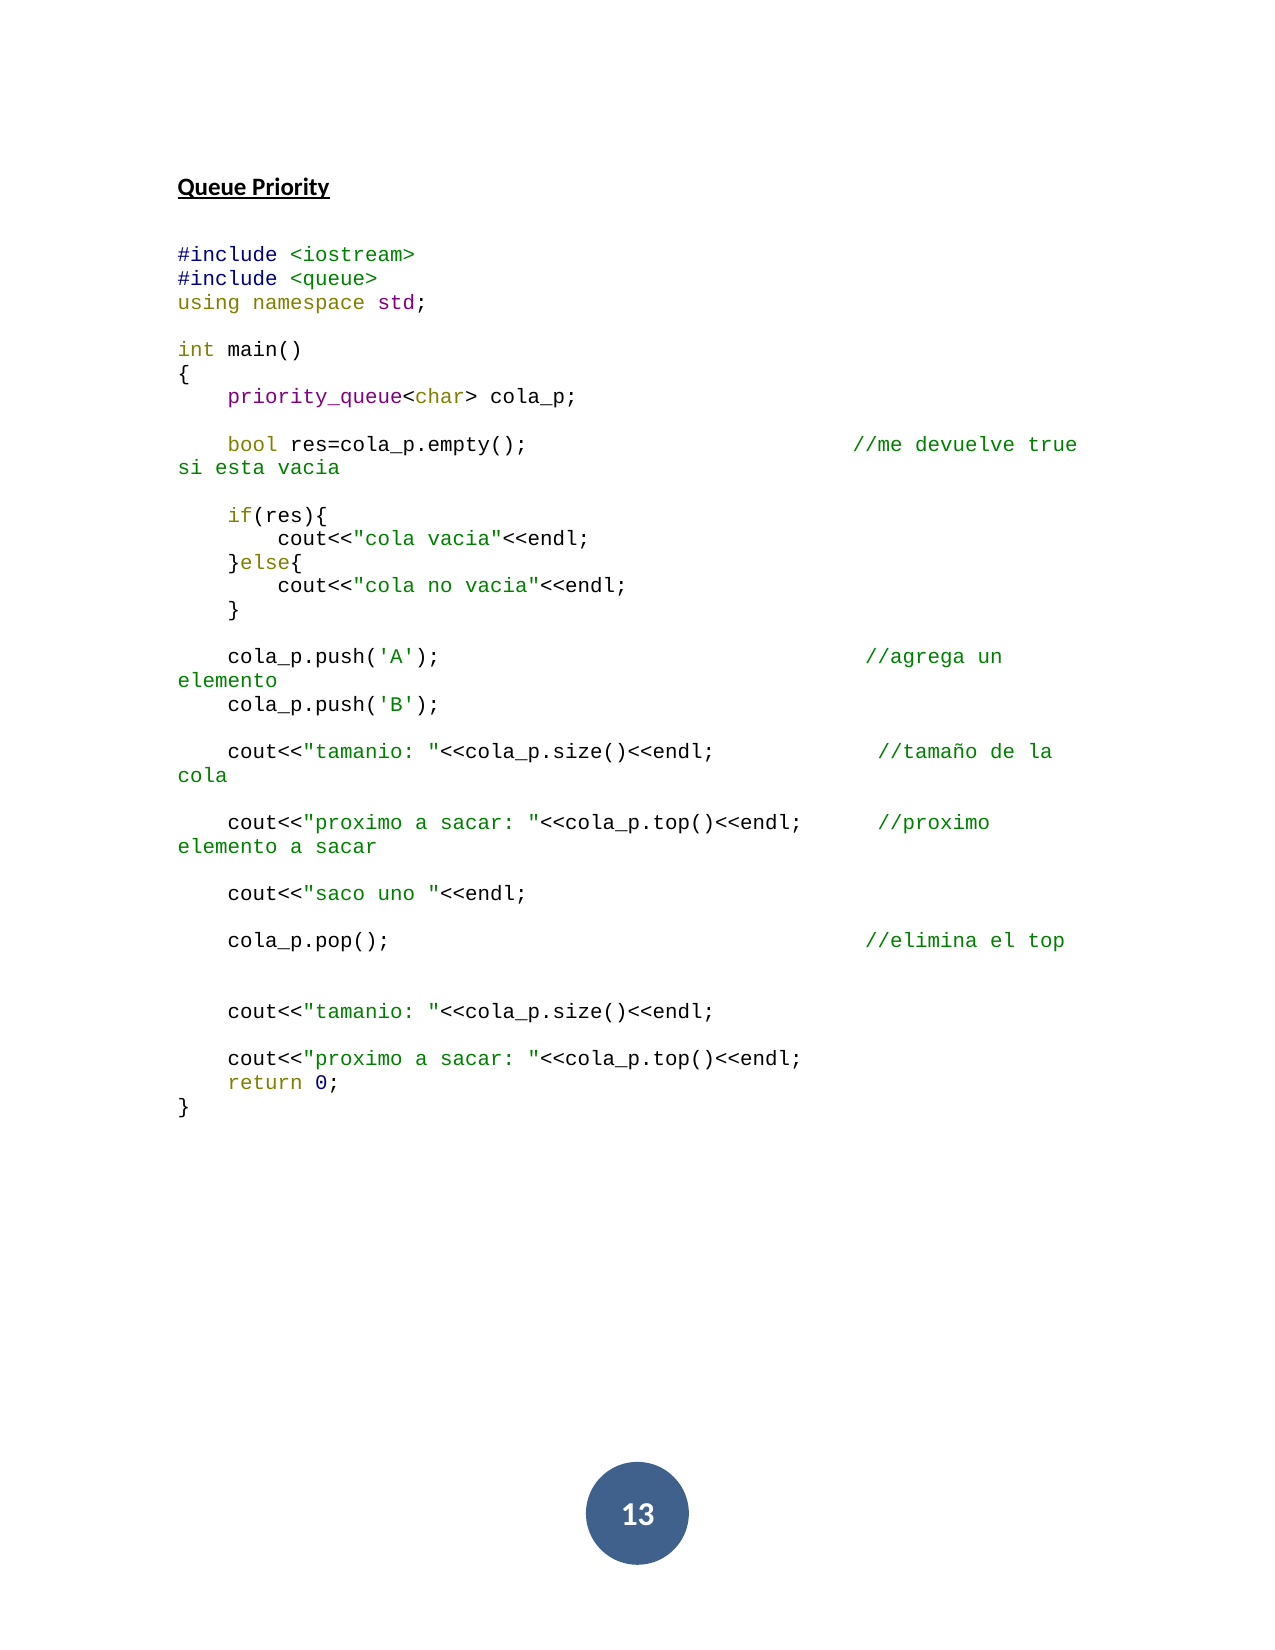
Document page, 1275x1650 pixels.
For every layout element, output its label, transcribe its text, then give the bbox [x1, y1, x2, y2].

text cout<<"proximo a sacar: "<<cola_p.top()<<endl; [177, 1048, 1098, 1072]
text } [177, 1096, 1098, 1119]
text cola_p.push('A'); //agrega un elemento [177, 646, 1098, 694]
text if(res){ [177, 504, 1098, 528]
text } [177, 599, 1098, 623]
text #include <iostream> [177, 244, 1098, 268]
text cout<<"cola no vacia"<<endl; [177, 576, 1098, 599]
text cola_p.push('B'); [177, 694, 1098, 717]
text int main() [177, 339, 1098, 363]
text cout<<"saco uno "<<endl; [177, 883, 1098, 907]
text using namespace std; [177, 292, 1098, 315]
text }else{ [177, 552, 1098, 576]
text return 0; [177, 1072, 1098, 1096]
text cola_p.pop(); //elimina el top [177, 930, 1098, 954]
text cout<<"proximo a sacar: "<<cola_p.top()<<endl; //proximo elemento a sacar [177, 812, 1098, 859]
text cout<<"tamanio: "<<cola_p.size()<<endl; [177, 1001, 1098, 1025]
text cout<<"tamanio: "<<cola_p.size()<<endl; //tamaño de la cola [177, 741, 1098, 788]
text cout<<"cola vacia"<<endl; [177, 528, 1098, 552]
text priority_queue<char> cola_p; [177, 386, 1098, 410]
text #include <queue> [177, 268, 1098, 292]
text Queue Priority [177, 171, 1098, 202]
text bool res=cola_p.empty(); //me devuelve true si esta vacia [177, 434, 1098, 481]
text { [177, 363, 1098, 386]
